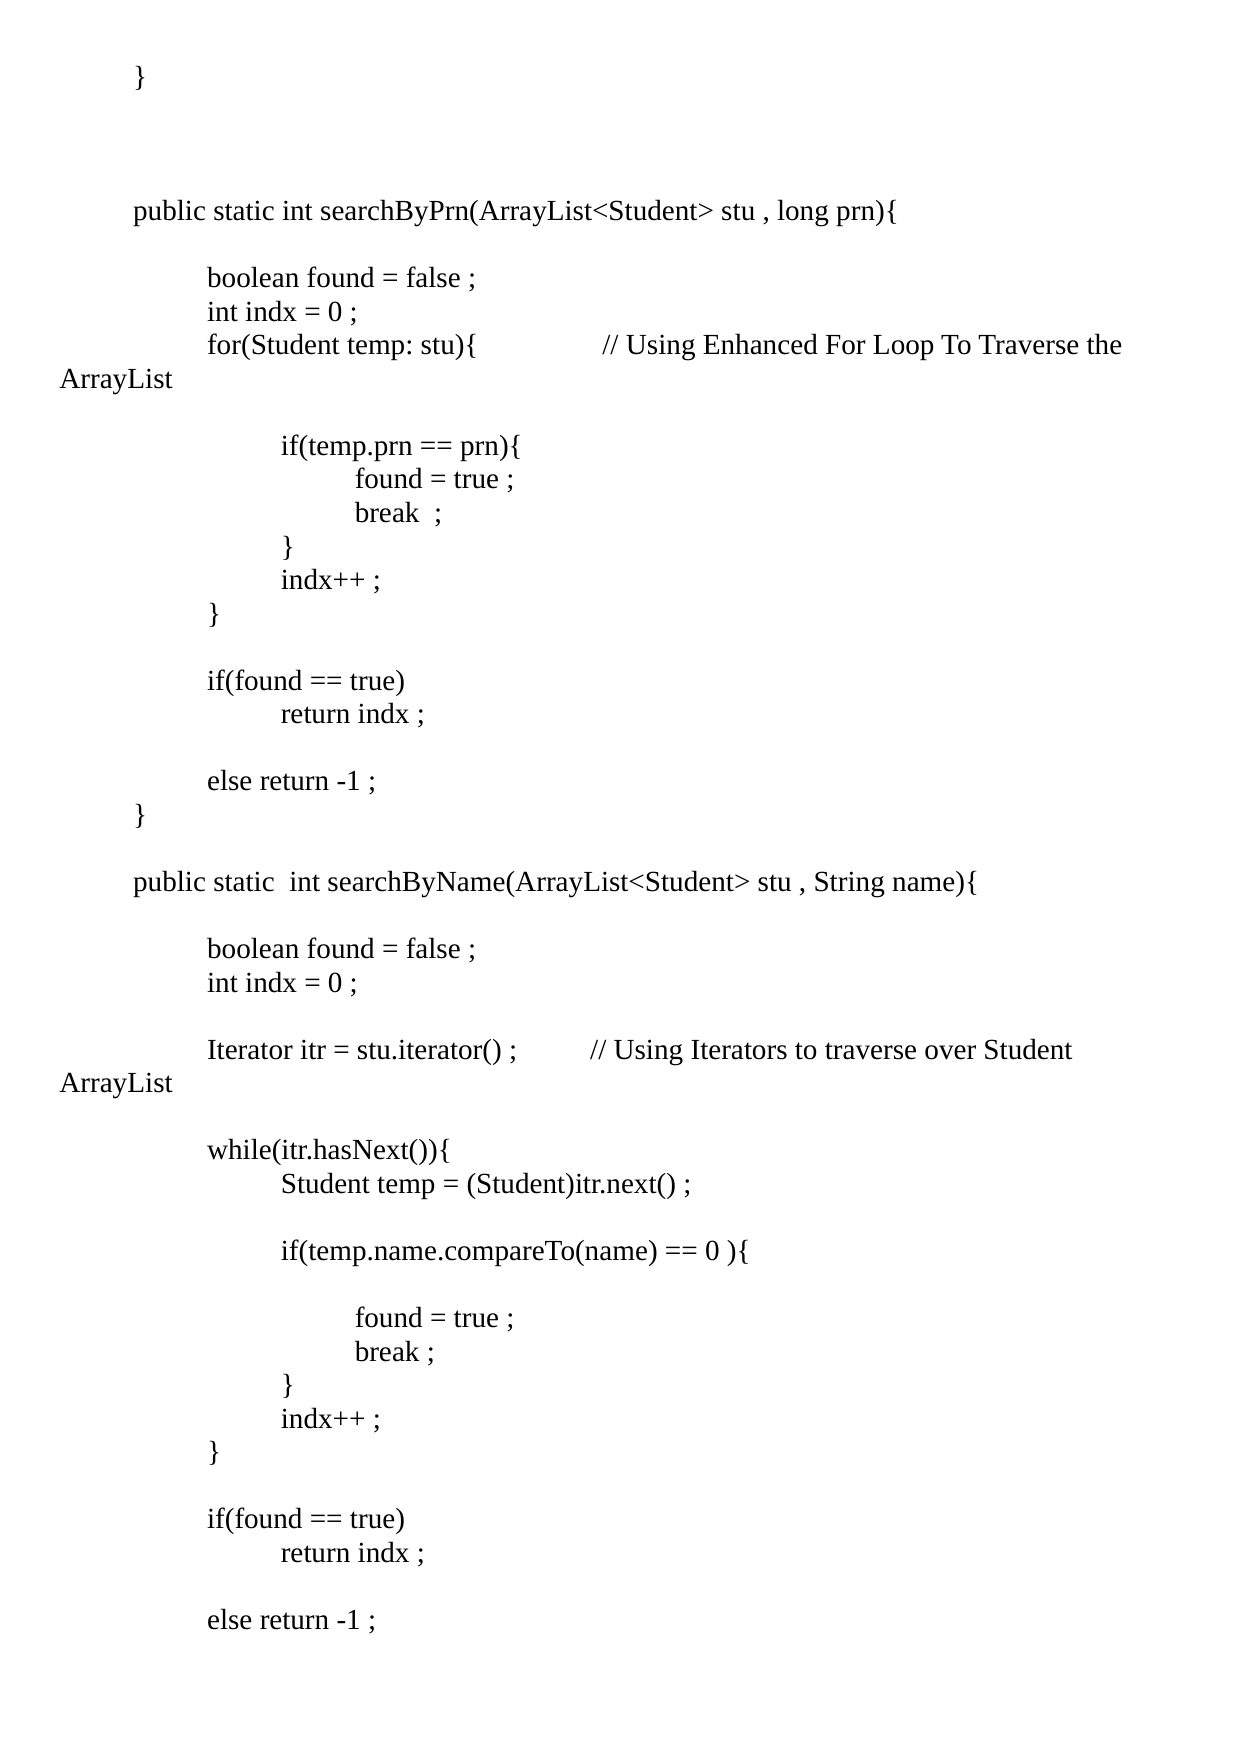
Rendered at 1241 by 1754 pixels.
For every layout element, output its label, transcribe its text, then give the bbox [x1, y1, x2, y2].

text } [59, 529, 1181, 562]
text if(found == true) [59, 1501, 1181, 1535]
text for(Student temp: stu){ // Using Enhanced For Loop To Traverse the ArrayList [59, 327, 1181, 394]
text indx++ ; [59, 562, 1181, 596]
text break ; [59, 495, 1181, 529]
text return indx ; [59, 1535, 1181, 1568]
text public static int searchByPrn(ArrayList<Student> stu , long prn){ [59, 193, 1181, 227]
text } [59, 797, 1181, 831]
text found = true ; [59, 462, 1181, 495]
text if(found == true) [59, 663, 1181, 696]
text } [59, 596, 1181, 629]
text Student temp = (Student)itr.next() ; [59, 1166, 1181, 1199]
text found = true ; [59, 1300, 1181, 1334]
text boolean found = false ; [59, 931, 1181, 965]
text break ; [59, 1334, 1181, 1367]
text int indx = 0 ; [59, 965, 1181, 998]
text int indx = 0 ; [59, 294, 1181, 327]
text indx++ ; [59, 1401, 1181, 1434]
text else return -1 ; [59, 1602, 1181, 1636]
text if(temp.prn == prn){ [59, 428, 1181, 462]
text public static int searchByName(ArrayList<Student> stu , String name){ [59, 864, 1181, 898]
text if(temp.name.compareTo(name) == 0 ){ [59, 1233, 1181, 1267]
text Iterator itr = stu.iterator() ; // Using Iterators to traverse over Student ArrayList [59, 1032, 1181, 1099]
text } [59, 59, 1181, 93]
text } [59, 1434, 1181, 1468]
text } [59, 1367, 1181, 1401]
text boolean found = false ; [59, 260, 1181, 294]
text while(itr.hasNext()){ [59, 1132, 1181, 1166]
text return indx ; [59, 696, 1181, 730]
text else return -1 ; [59, 763, 1181, 797]
